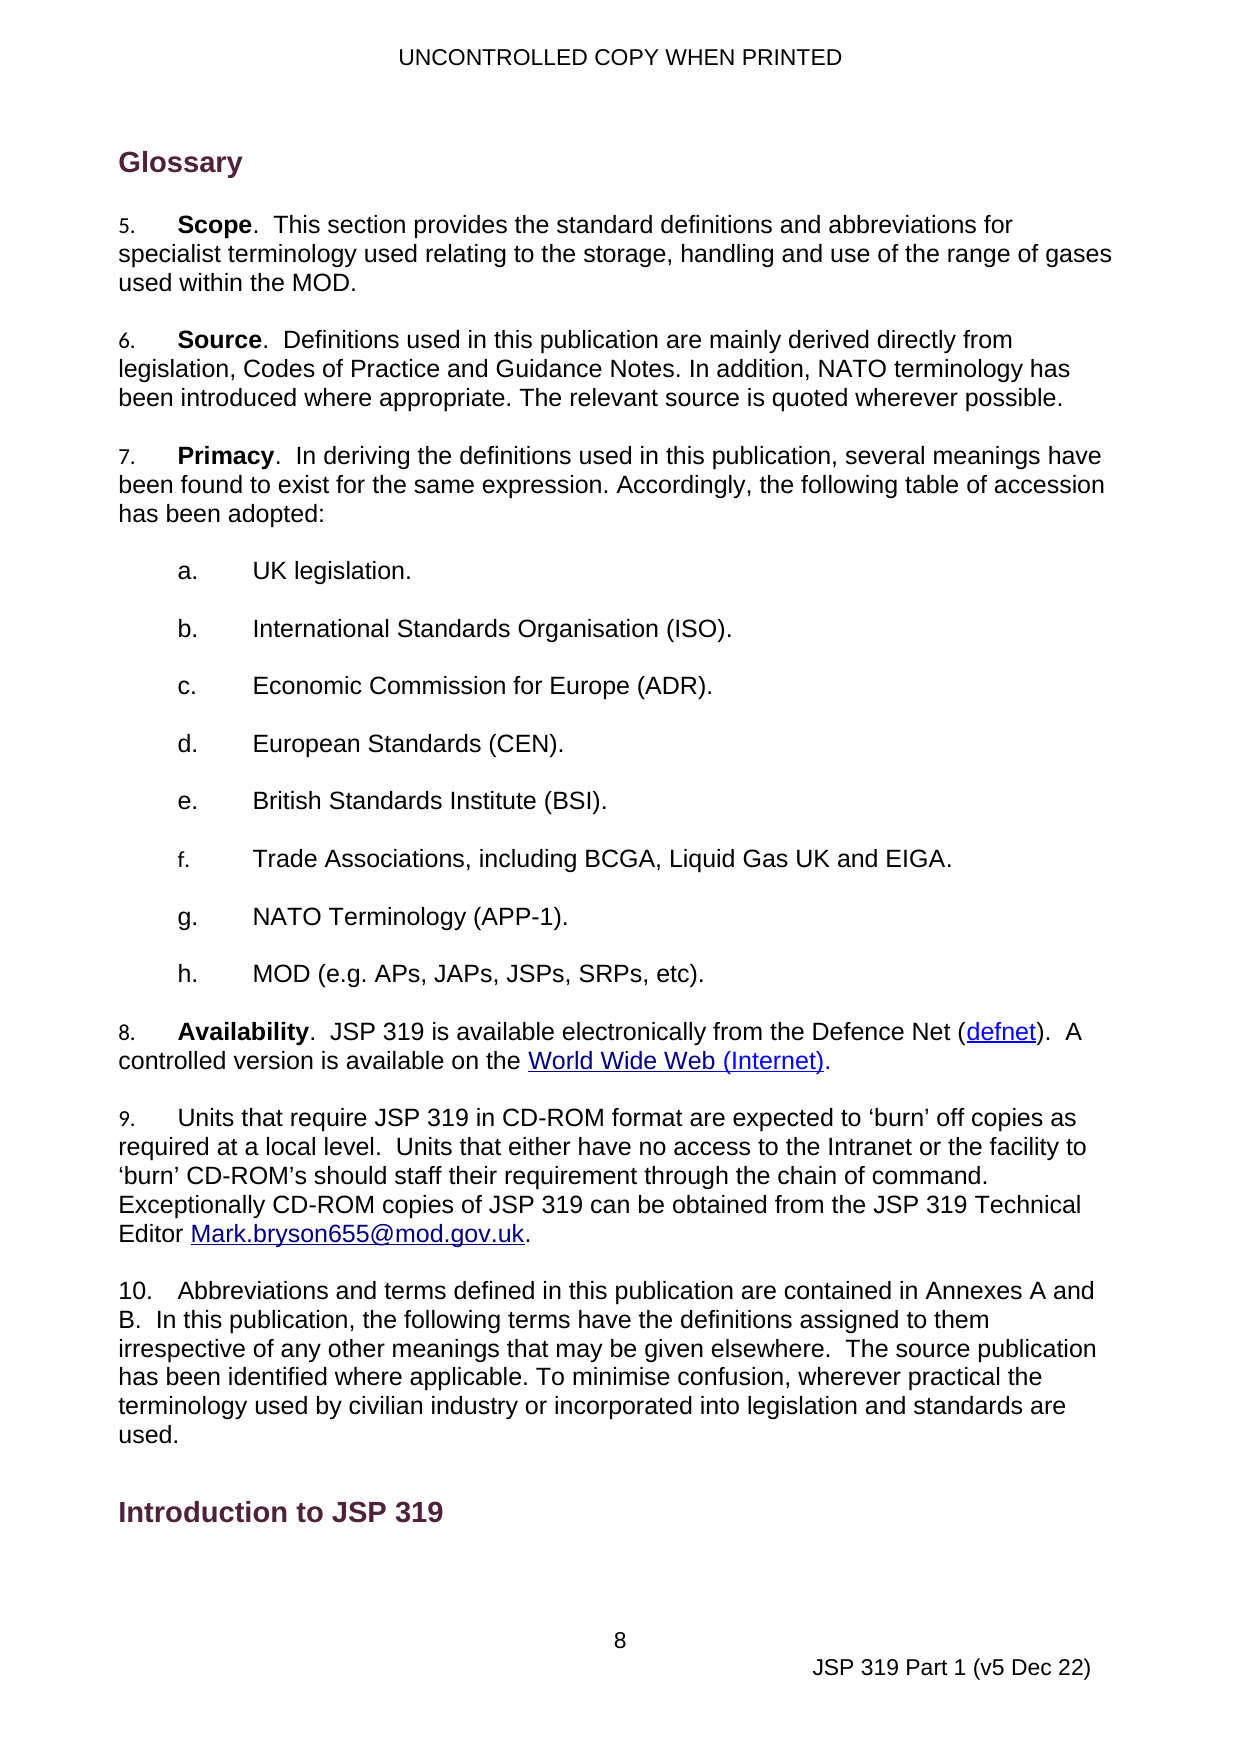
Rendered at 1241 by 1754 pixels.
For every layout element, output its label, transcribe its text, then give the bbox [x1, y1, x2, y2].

list MOD (e.g. APs, JAPs, JSPs, SRPs, etc). [177, 959, 1122, 988]
list Abbreviations and terms defined in this publication are contained in Annexes A and B. In this publication, the following terms have the definitions assigned to them irrespective of any other meanings that may be given elsewhere. The source publication has been identified where applicable. To minimise confusion, wherever practical the terminology used by civilian industry or incorporated into legislation and standards are used. [118, 1276, 1122, 1449]
list European Standards (CEN). [177, 729, 1122, 757]
list British Standards Institute (BSI). [177, 786, 1122, 815]
subtitle Glossary [118, 145, 1122, 179]
list Availability. JSP 319 is available electronically from the Defence Net (defnet). A controlled version is available on the World Wide Web (Internet). [118, 1017, 1122, 1074]
list Primacy. In deriving the definitions used in this publication, several meanings have been found to exist for the same expression. Accordingly, the following table of accession has been adopted: [118, 441, 1122, 527]
list Trade Associations, including BCGA, Liquid Gas UK and EIGA. [177, 844, 1122, 873]
list Source. Definitions used in this publication are mainly derived directly from legislation, Codes of Practice and Guidance Notes. In addition, NATO terminology has been introduced where appropriate. The relevant source is quoted wherever possible. [118, 325, 1122, 412]
list UK legislation. [177, 556, 1122, 585]
list International Standards Organisation (ISO). [177, 614, 1122, 642]
list Units that require JSP 319 in CD-ROM format are expected to ‘burn’ off copies as required at a local level. Units that either have no access to the Intranet or the facility to ‘burn’ CD-ROM’s should staff their requirement through the chain of command. Exceptionally CD-ROM copies of JSP 319 can be obtained from the JSP 319 Technical Editor Mark.bryson655@mod.gov.uk. [118, 1103, 1122, 1247]
list Scope. This section provides the standard definitions and abbreviations for specialist terminology used relating to the storage, handling and use of the range of gases used within the MOD. [118, 210, 1122, 297]
list Economic Commission for Europe (ADR). [177, 671, 1122, 700]
list NATO Terminology (APP-1). [177, 902, 1122, 930]
subtitle Introduction to JSP 319 [118, 1495, 1122, 1529]
